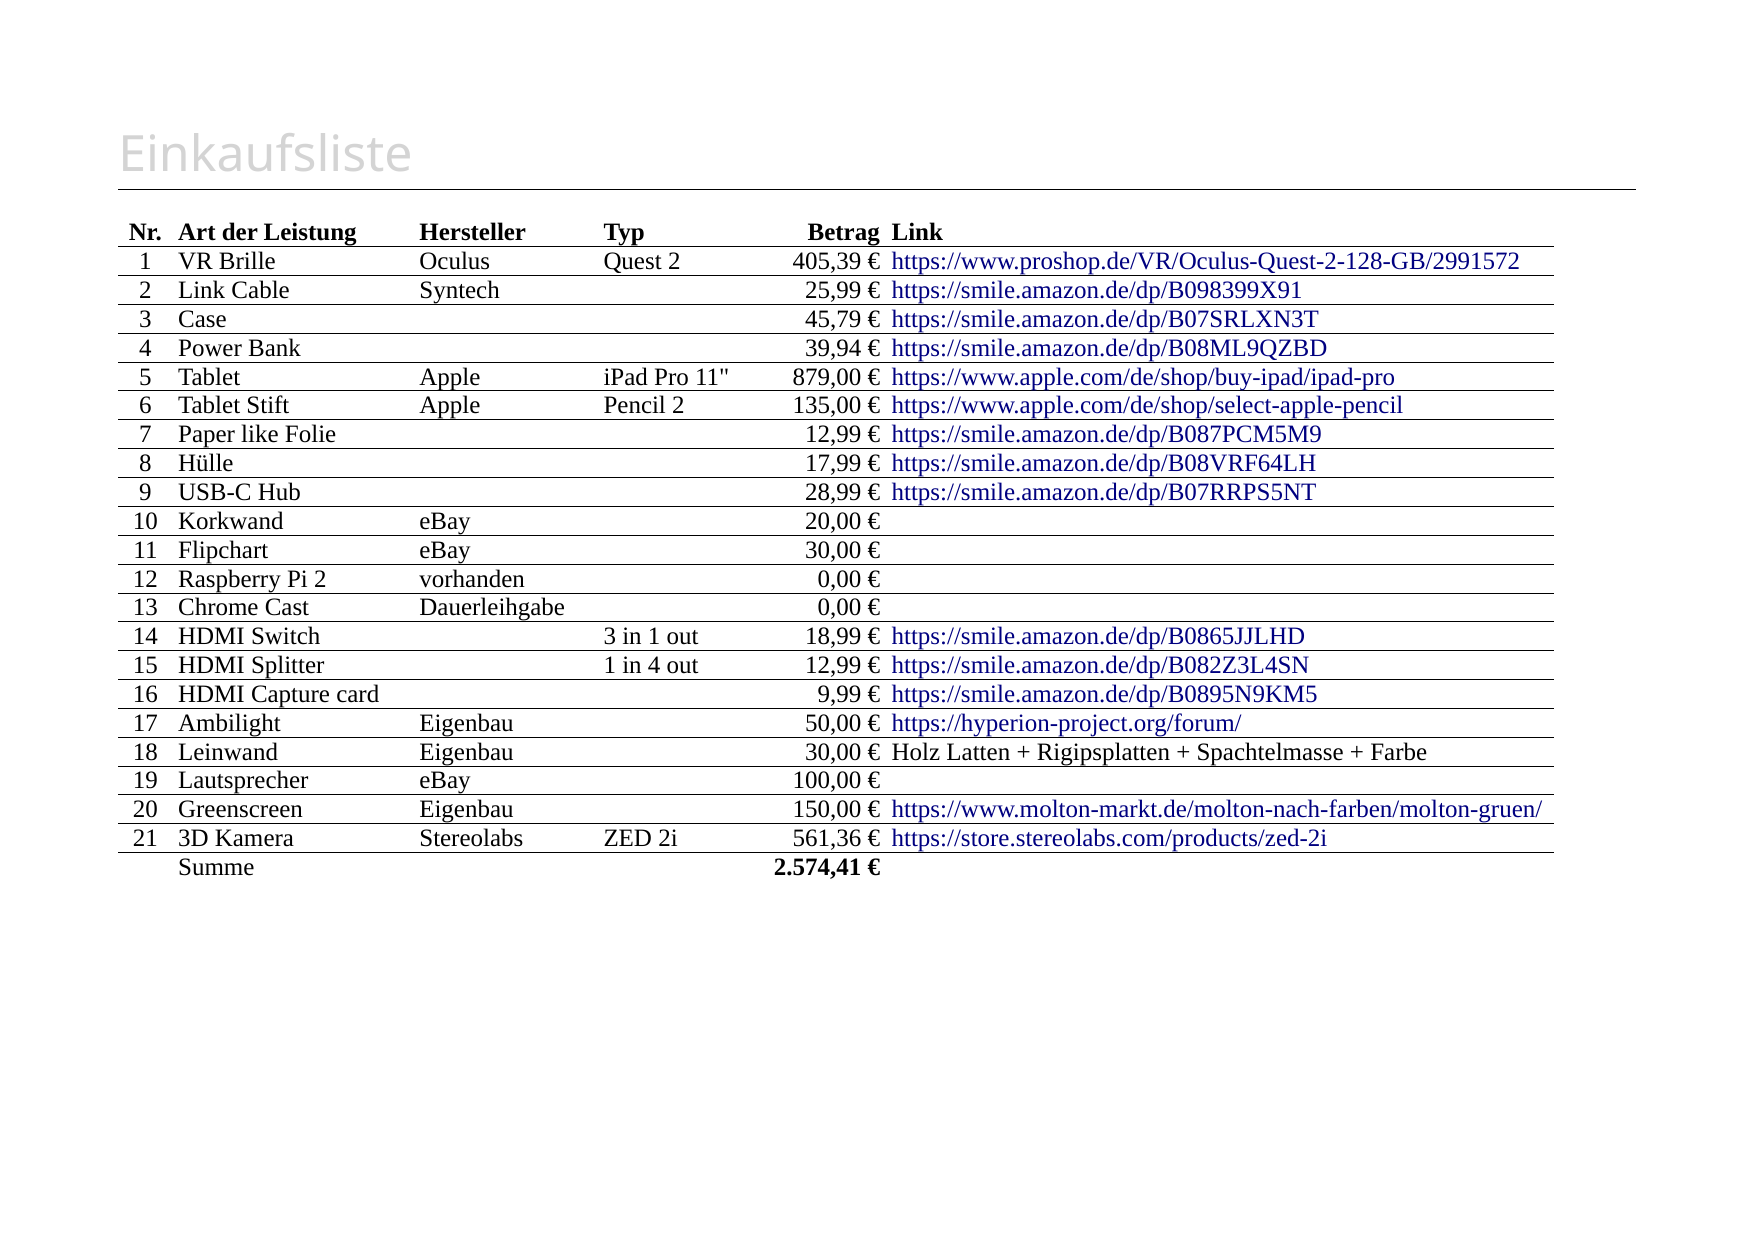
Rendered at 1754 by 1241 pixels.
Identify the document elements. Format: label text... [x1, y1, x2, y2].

table_cell 17 [118, 709, 172, 737]
table_cell [597, 709, 755, 737]
table_cell ZED 2i [597, 824, 755, 852]
table_cell Eigenbau [413, 795, 597, 823]
table_cell https://www.apple.com/de/shop/buy-ipad/ipad-pro [886, 363, 1554, 390]
table_cell 20,00 € [755, 507, 886, 535]
table_cell Quest 2 [597, 247, 755, 275]
table_cell 1 in 4 out [597, 651, 755, 679]
table_cell 12,99 € [755, 651, 886, 679]
table_cell [597, 853, 755, 881]
table_cell [597, 276, 755, 304]
subtitle Einkaufsliste [118, 118, 1636, 189]
table_cell 0,00 € [755, 594, 886, 621]
table_cell USB-C Hub [172, 478, 413, 506]
table_cell [886, 853, 1554, 881]
table_cell 9 [118, 478, 172, 506]
table_cell [597, 334, 755, 362]
table_cell 12 [118, 565, 172, 592]
table_cell [597, 536, 755, 563]
table_cell Chrome Cast [172, 594, 413, 621]
table_cell [413, 680, 597, 708]
table_cell 30,00 € [755, 738, 886, 766]
table_cell [597, 478, 755, 506]
table_cell Greenscreen [172, 795, 413, 823]
table_cell Paper like Folie [172, 420, 413, 448]
table_cell https://smile.amazon.de/dp/B0895N9KM5 [886, 680, 1554, 708]
table_cell [597, 420, 755, 448]
table_cell 100,00 € [755, 767, 886, 794]
table_cell eBay [413, 536, 597, 563]
table_cell [413, 449, 597, 477]
table_cell https://smile.amazon.de/dp/B098399X91 [886, 276, 1554, 304]
table_cell Dauerleihgabe [413, 594, 597, 621]
table_cell https://smile.amazon.de/dp/B0865JJLHD [886, 622, 1554, 650]
table_cell eBay [413, 767, 597, 794]
table_header Nr. [118, 218, 172, 246]
table_cell 17,99 € [755, 449, 886, 477]
table_cell Lautsprecher [172, 767, 413, 794]
table_cell Raspberry Pi 2 [172, 565, 413, 592]
table_cell 19 [118, 767, 172, 794]
table_cell 14 [118, 622, 172, 650]
table_cell 13 [118, 594, 172, 621]
table_cell Summe [172, 853, 413, 881]
table_cell 0,00 € [755, 565, 886, 592]
table_cell [413, 478, 597, 506]
table_cell [886, 565, 1554, 592]
table_cell 3D Kamera [172, 824, 413, 852]
table_cell 15 [118, 651, 172, 679]
table_cell https://smile.amazon.de/dp/B082Z3L4SN [886, 651, 1554, 679]
table_cell 3 [118, 305, 172, 333]
table_cell [597, 738, 755, 766]
table_cell https://store.stereolabs.com/products/zed-2i [886, 824, 1554, 852]
table_cell Tablet [172, 363, 413, 390]
table_cell [886, 767, 1554, 794]
table_cell 879,00 € [755, 363, 886, 390]
table_cell [597, 565, 755, 592]
table_cell 28,99 € [755, 478, 886, 506]
table_cell https://www.proshop.de/VR/Oculus-Quest-2-128-GB/2991572 [886, 247, 1554, 275]
table_cell VR Brille [172, 247, 413, 275]
table_cell Pencil 2 [597, 391, 755, 419]
table_cell Korkwand [172, 507, 413, 535]
table_cell 1 [118, 247, 172, 275]
table_cell HDMI Switch [172, 622, 413, 650]
table_cell [118, 853, 172, 881]
table_cell 561,36 € [755, 824, 886, 852]
table_cell [597, 507, 755, 535]
table_cell eBay [413, 507, 597, 535]
table_cell https://smile.amazon.de/dp/B07RRPS5NT [886, 478, 1554, 506]
table_cell 2 [118, 276, 172, 304]
table_cell 6 [118, 391, 172, 419]
table_header Art der Leistung [172, 218, 413, 246]
table_cell https://smile.amazon.de/dp/B07SRLXN3T [886, 305, 1554, 333]
table_cell Ambilight [172, 709, 413, 737]
table_cell 20 [118, 795, 172, 823]
table_cell [597, 795, 755, 823]
table_cell Apple [413, 363, 597, 390]
table_header Betrag [755, 218, 886, 246]
table_cell 8 [118, 449, 172, 477]
table_cell 5 [118, 363, 172, 390]
table_cell Eigenbau [413, 709, 597, 737]
table_cell [886, 507, 1554, 535]
table_cell 18 [118, 738, 172, 766]
table_header Link [886, 218, 1554, 246]
table_cell Case [172, 305, 413, 333]
table_cell HDMI Capture card [172, 680, 413, 708]
table_cell 50,00 € [755, 709, 886, 737]
table_cell 3 in 1 out [597, 622, 755, 650]
table_cell [886, 594, 1554, 621]
table_cell [413, 305, 597, 333]
table_cell Power Bank [172, 334, 413, 362]
table_cell 39,94 € [755, 334, 886, 362]
table_cell [597, 767, 755, 794]
table_cell Hülle [172, 449, 413, 477]
table_cell 150,00 € [755, 795, 886, 823]
table_cell 18,99 € [755, 622, 886, 650]
table_cell Stereolabs [413, 824, 597, 852]
table_cell 10 [118, 507, 172, 535]
table_cell 12,99 € [755, 420, 886, 448]
table_cell 7 [118, 420, 172, 448]
table_cell Flipchart [172, 536, 413, 563]
table_cell 11 [118, 536, 172, 563]
table_cell 45,79 € [755, 305, 886, 333]
table_cell 135,00 € [755, 391, 886, 419]
table_cell 30,00 € [755, 536, 886, 563]
table_cell [413, 334, 597, 362]
table_cell Link Cable [172, 276, 413, 304]
table_cell https://smile.amazon.de/dp/B08VRF64LH [886, 449, 1554, 477]
table_cell https://www.apple.com/de/shop/select-apple-pencil [886, 391, 1554, 419]
table_cell 16 [118, 680, 172, 708]
table_cell https://smile.amazon.de/dp/B08ML9QZBD [886, 334, 1554, 362]
table_cell vorhanden [413, 565, 597, 592]
table_cell [413, 651, 597, 679]
table_cell Syntech [413, 276, 597, 304]
table_cell HDMI Splitter [172, 651, 413, 679]
table_cell Leinwand [172, 738, 413, 766]
table_cell https://hyperion-project.org/forum/ [886, 709, 1554, 737]
table_cell 25,99 € [755, 276, 886, 304]
table_cell [597, 449, 755, 477]
table_cell [597, 594, 755, 621]
table_cell Holz Latten + Rigipsplatten + Spachtelmasse + Farbe [886, 738, 1554, 766]
table_cell https://smile.amazon.de/dp/B087PCM5M9 [886, 420, 1554, 448]
table_cell Tablet Stift [172, 391, 413, 419]
table_cell 4 [118, 334, 172, 362]
table_cell [597, 680, 755, 708]
table_cell 9,99 € [755, 680, 886, 708]
table_cell 21 [118, 824, 172, 852]
table_cell [413, 622, 597, 650]
table_cell 405,39 € [755, 247, 886, 275]
table_cell Eigenbau [413, 738, 597, 766]
table_cell 2.574,41 € [755, 853, 886, 881]
table_cell [597, 305, 755, 333]
table_cell iPad Pro 11" [597, 363, 755, 390]
table_cell [413, 853, 597, 881]
table_cell Oculus [413, 247, 597, 275]
table_cell [413, 420, 597, 448]
table_header Typ [597, 218, 755, 246]
table_header Hersteller [413, 218, 597, 246]
table_cell Apple [413, 391, 597, 419]
table_cell https://www.molton-markt.de/molton-nach-farben/molton-gruen/ [886, 795, 1554, 823]
table_cell [886, 536, 1554, 563]
